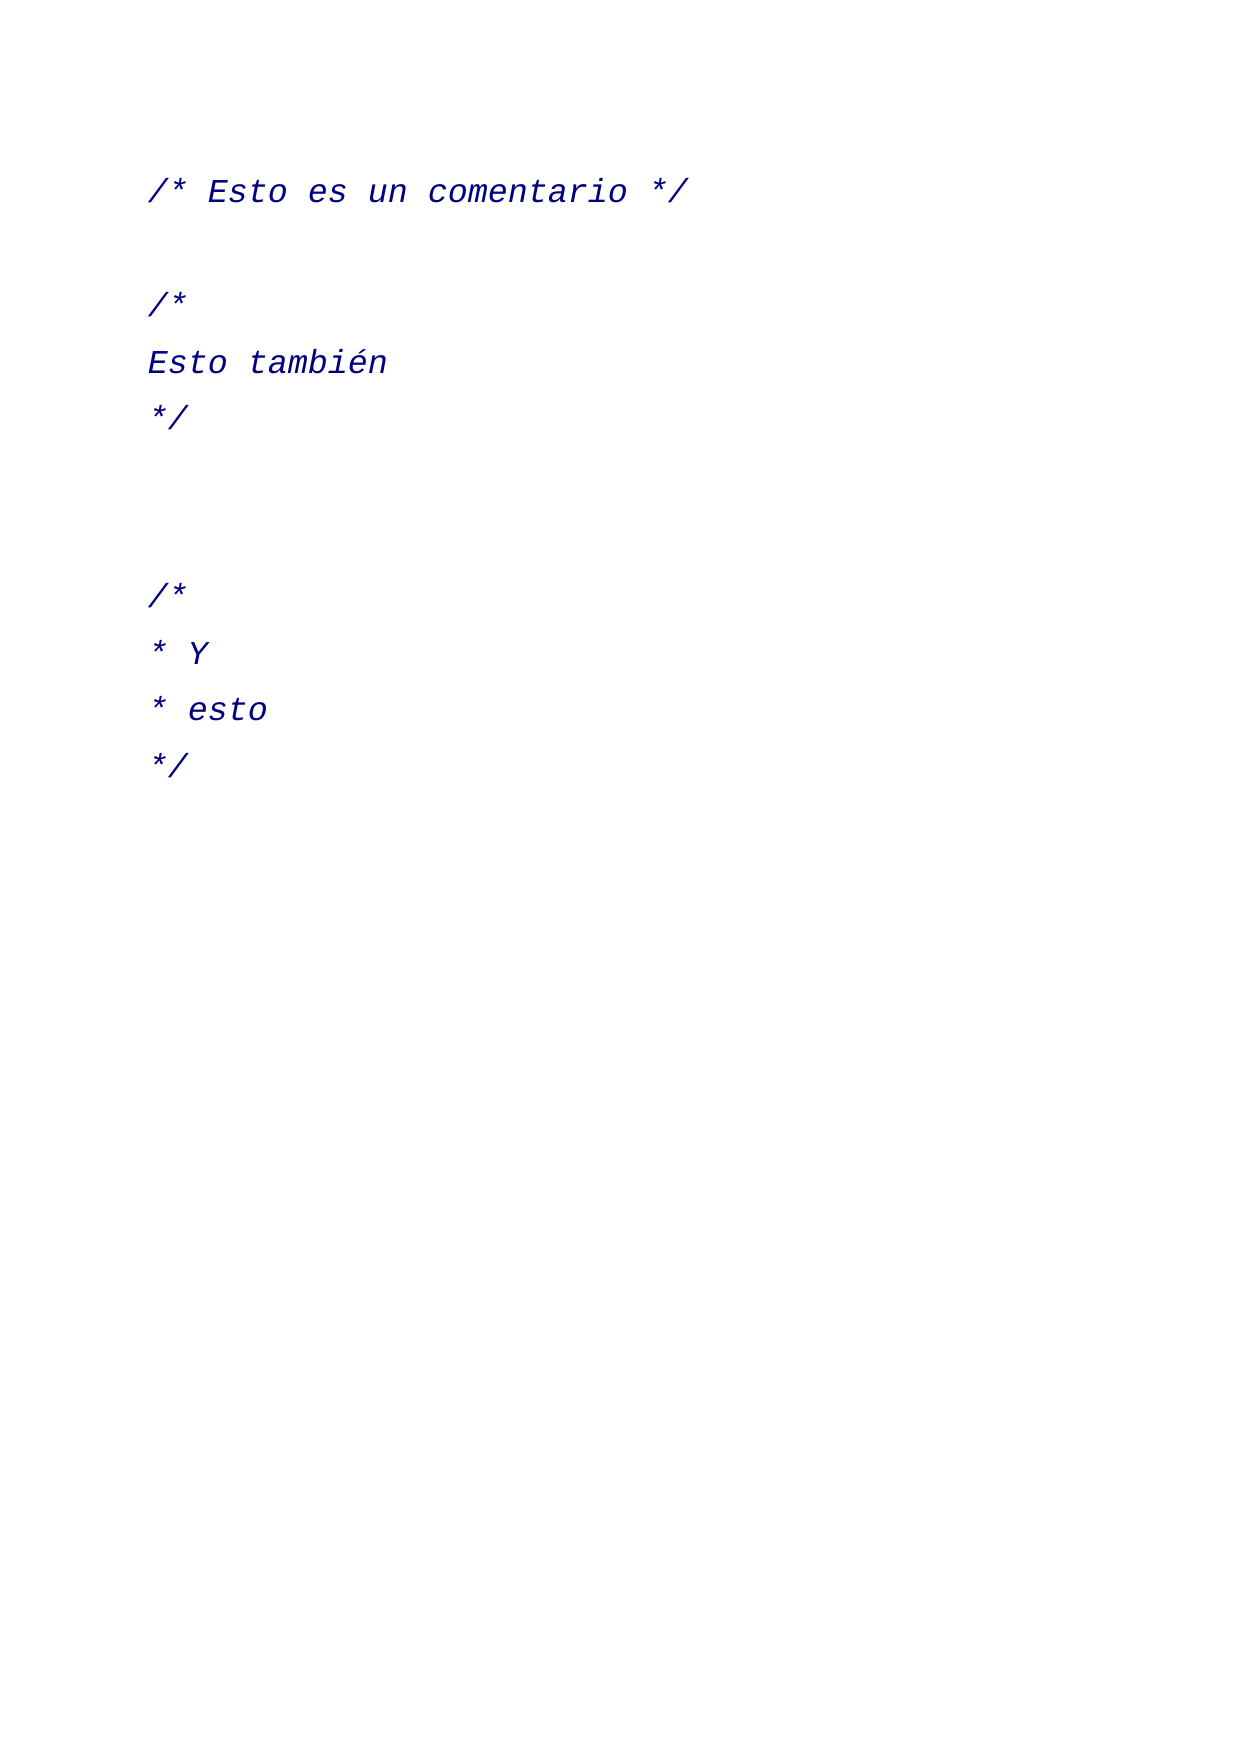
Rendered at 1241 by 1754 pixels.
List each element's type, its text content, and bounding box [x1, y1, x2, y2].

text */ [148, 402, 1093, 440]
text * Y [148, 636, 1093, 674]
text /* [148, 580, 1093, 618]
text */ [148, 750, 1093, 788]
text Esto también [148, 345, 1093, 383]
text /* [148, 289, 1093, 327]
text * esto [148, 693, 1093, 731]
text /* Esto es un comentario */ [148, 175, 1093, 213]
